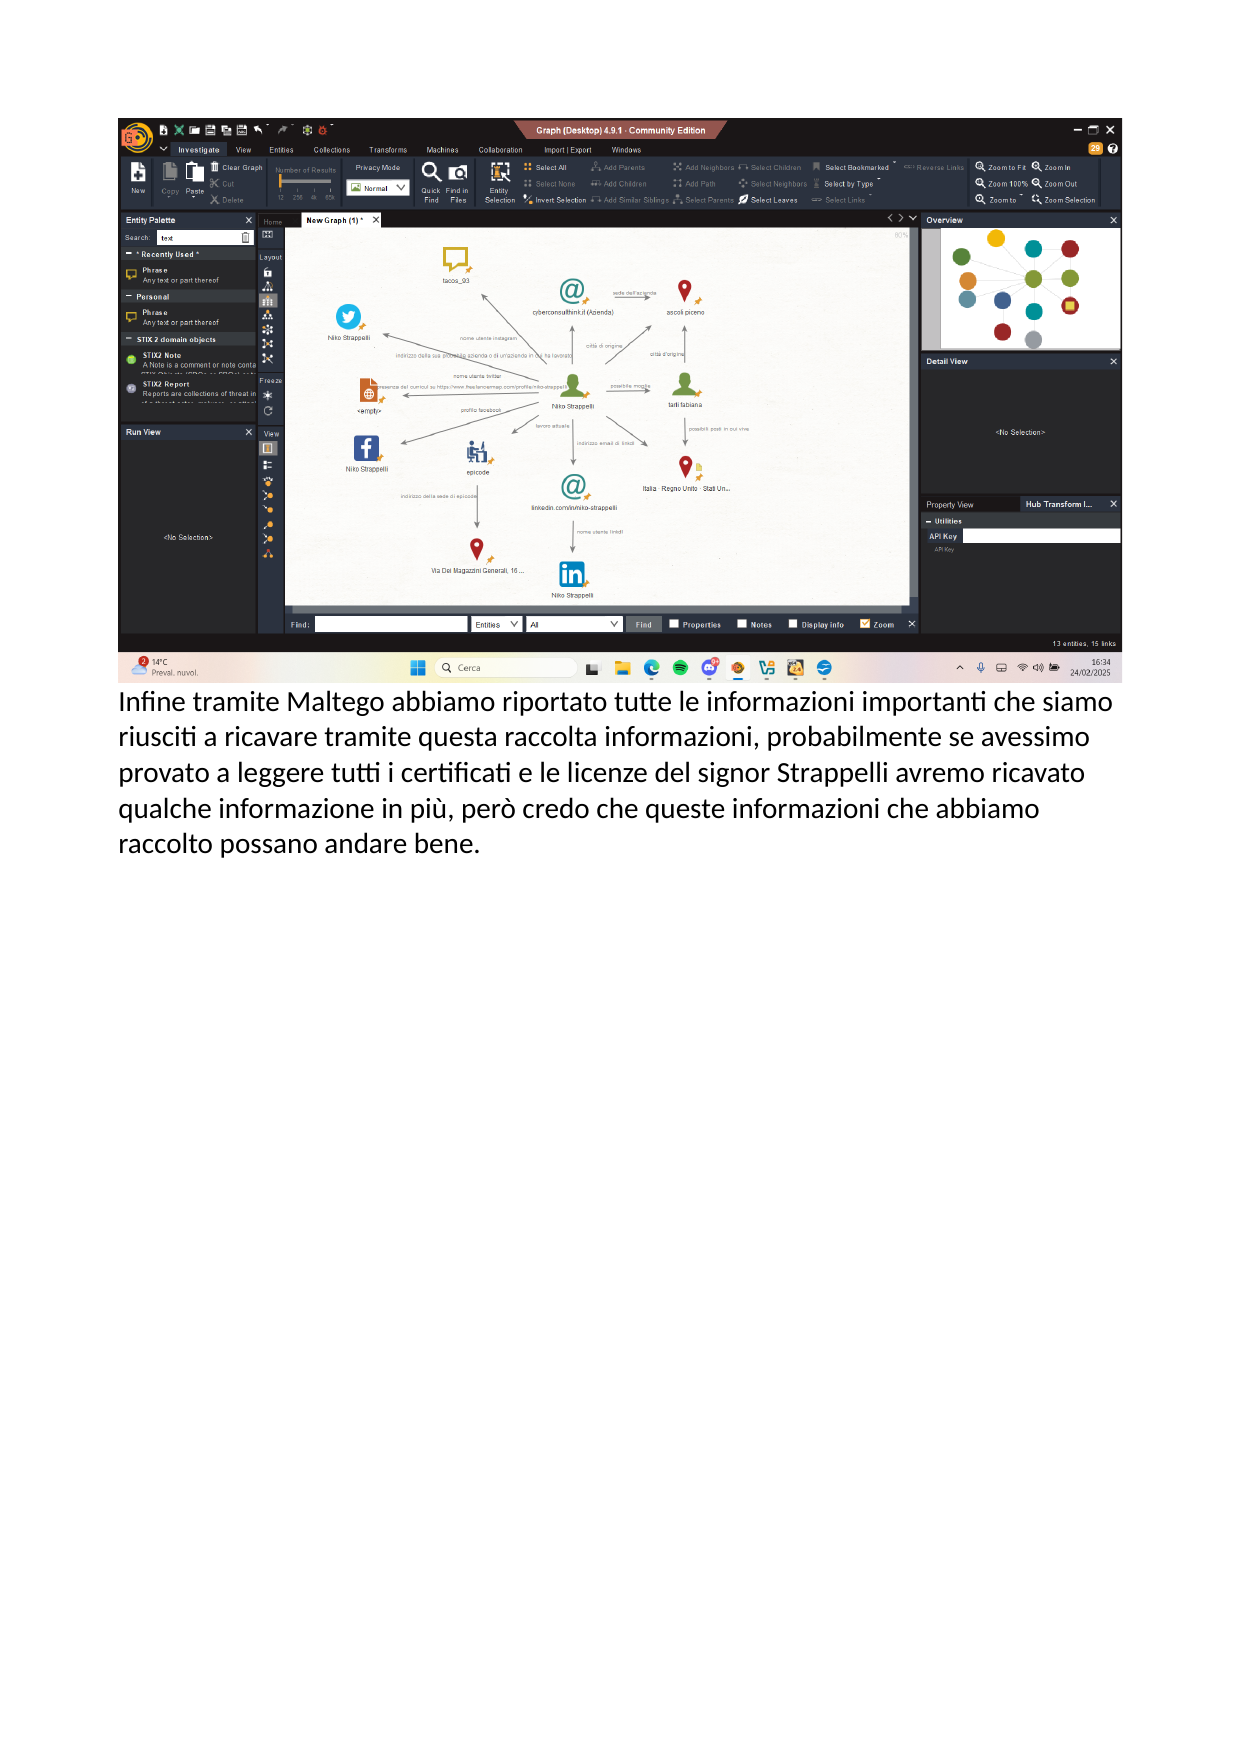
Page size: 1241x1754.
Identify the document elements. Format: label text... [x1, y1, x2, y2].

picture [118, 118, 1123, 683]
text Infine tramite Maltego abbiamo riportato tutte le informazioni importanti che siamo riusciti a ricavare tramite questa raccolta informazioni, probabilmente se avessimo provato a leggere tutti i certificati e le licenze del signor Strappelli avremo ricavato qualche informazione in più, però credo che queste informazioni che abbiamo raccolto possano andare bene. [118, 683, 1122, 861]
